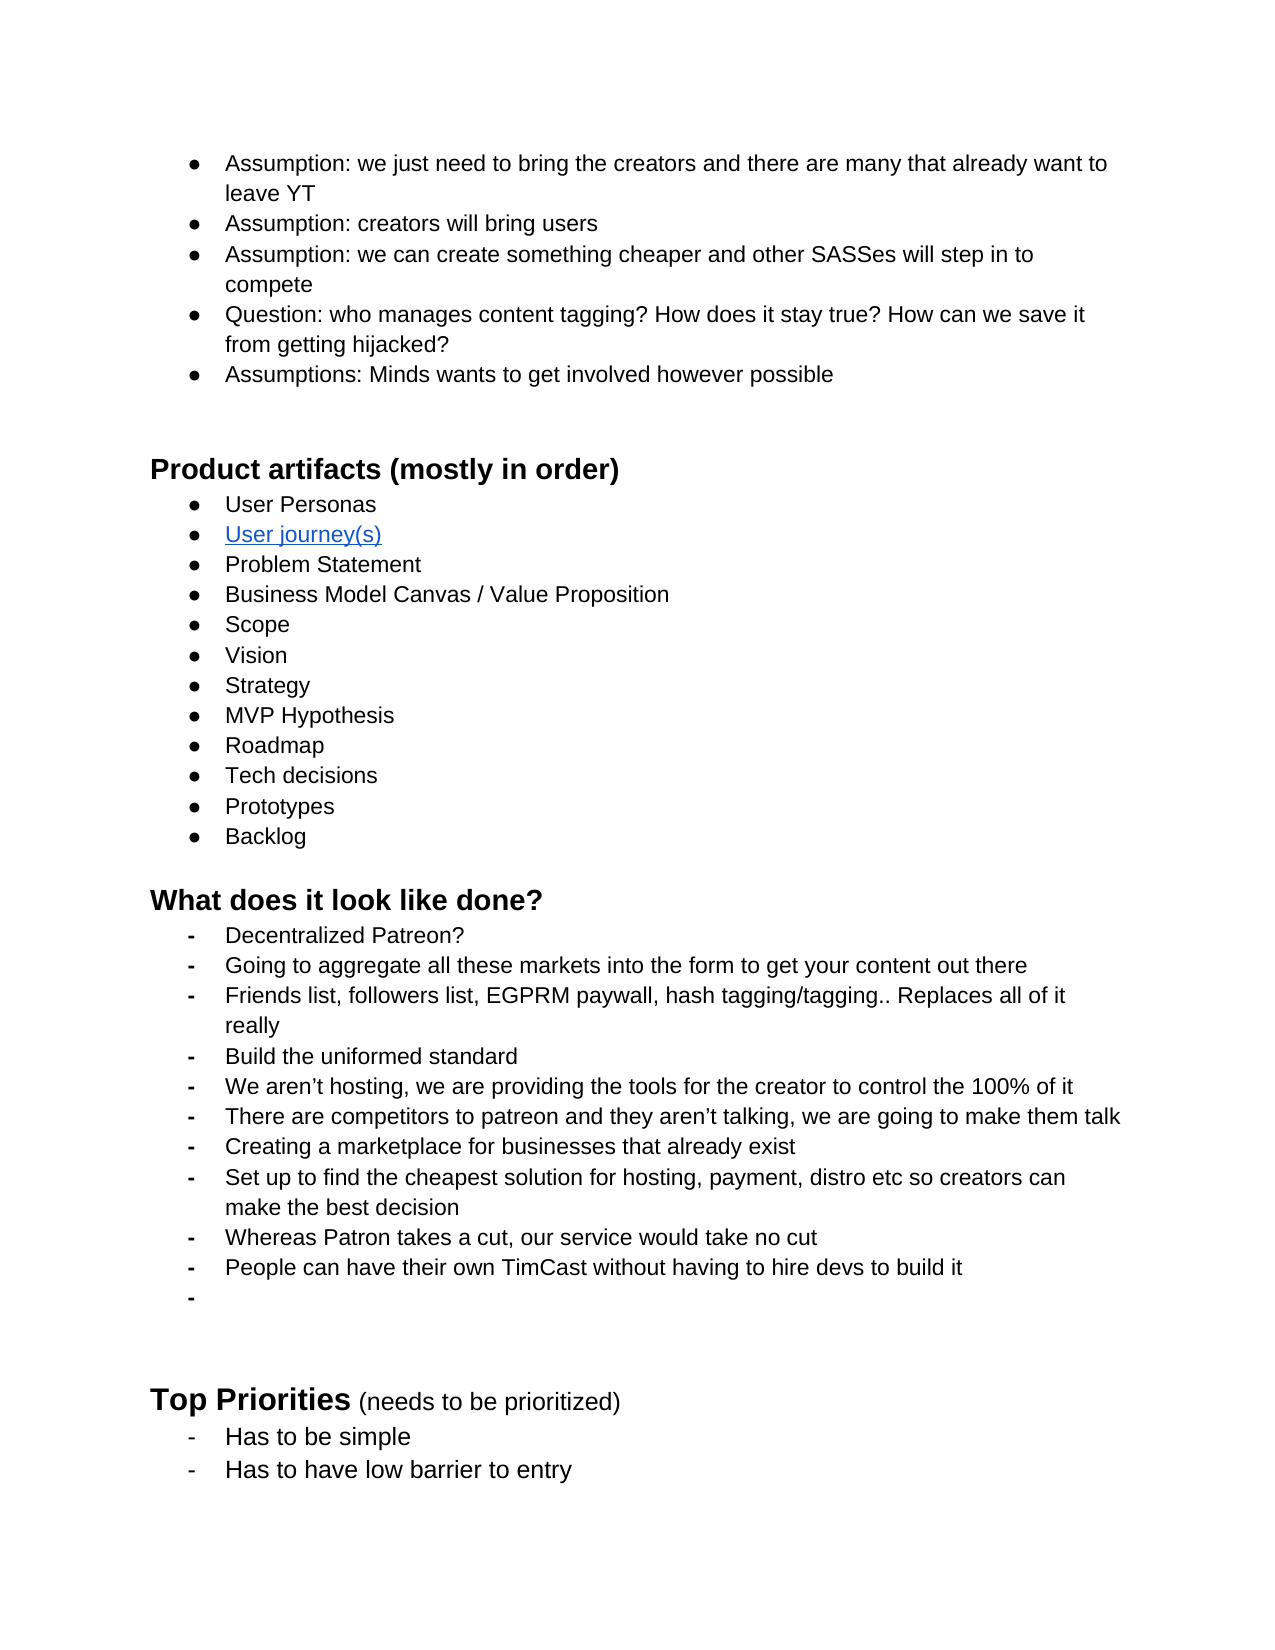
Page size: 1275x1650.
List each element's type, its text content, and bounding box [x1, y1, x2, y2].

list Business Model Canvas / Value Proposition [187, 581, 1125, 608]
list We aren’t hosting, we are providing the tools for the creator to control the 100% of it [187, 1073, 1125, 1099]
list Assumption: we can create something cheaper and other SASSes will step in to compete [187, 241, 1125, 297]
list Scope [187, 611, 1125, 638]
list Assumption: creators will bring users [187, 210, 1125, 237]
text Top Priorities (needs to be prioritized) [150, 1381, 1125, 1417]
list User Personas [187, 491, 1125, 517]
list There are competitors to patreon and they aren’t talking, we are going to make them talk [187, 1103, 1125, 1129]
list Backlog [187, 823, 1125, 849]
list Decentralized Patreon? [187, 922, 1125, 948]
list User journey(s) [187, 521, 1125, 547]
list Tech decisions [187, 762, 1125, 789]
text Product artifacts (mostly in order) [150, 452, 1125, 486]
list Whereas Patron takes a cut, our service would take no cut [187, 1224, 1125, 1250]
list Assumption: we just need to bring the creators and there are many that already want to leave YT [187, 150, 1125, 207]
list Build the uniformed standard [187, 1043, 1125, 1069]
list People can have their own TimCast without having to hire devs to build it [187, 1254, 1125, 1281]
list Assumptions: Minds wants to get involved however possible [187, 361, 1125, 388]
text What does it look like done? [150, 883, 1125, 917]
list Roadmap [187, 732, 1125, 759]
list Friends list, followers list, EGPRM paywall, hash tagging/tagging.. Replaces all of it really [187, 982, 1125, 1039]
list Has to be simple [187, 1422, 1125, 1451]
list Set up to find the cheapest solution for hosting, payment, distro etc so creators can make the best decision [187, 1163, 1125, 1220]
list Creating a marketplace for businesses that already exist [187, 1133, 1125, 1160]
list Prototypes [187, 793, 1125, 819]
list Going to aggregate all these markets into the form to get your content out there [187, 952, 1125, 978]
list Has to have low barrier to entry [187, 1455, 1125, 1484]
list Problem Statement [187, 551, 1125, 577]
list Vision [187, 642, 1125, 668]
list Strategy [187, 672, 1125, 698]
list MVP Hypothesis [187, 702, 1125, 728]
list Question: who manages content tagging? How does it stay true? How can we save it from getting hijacked? [187, 301, 1125, 358]
